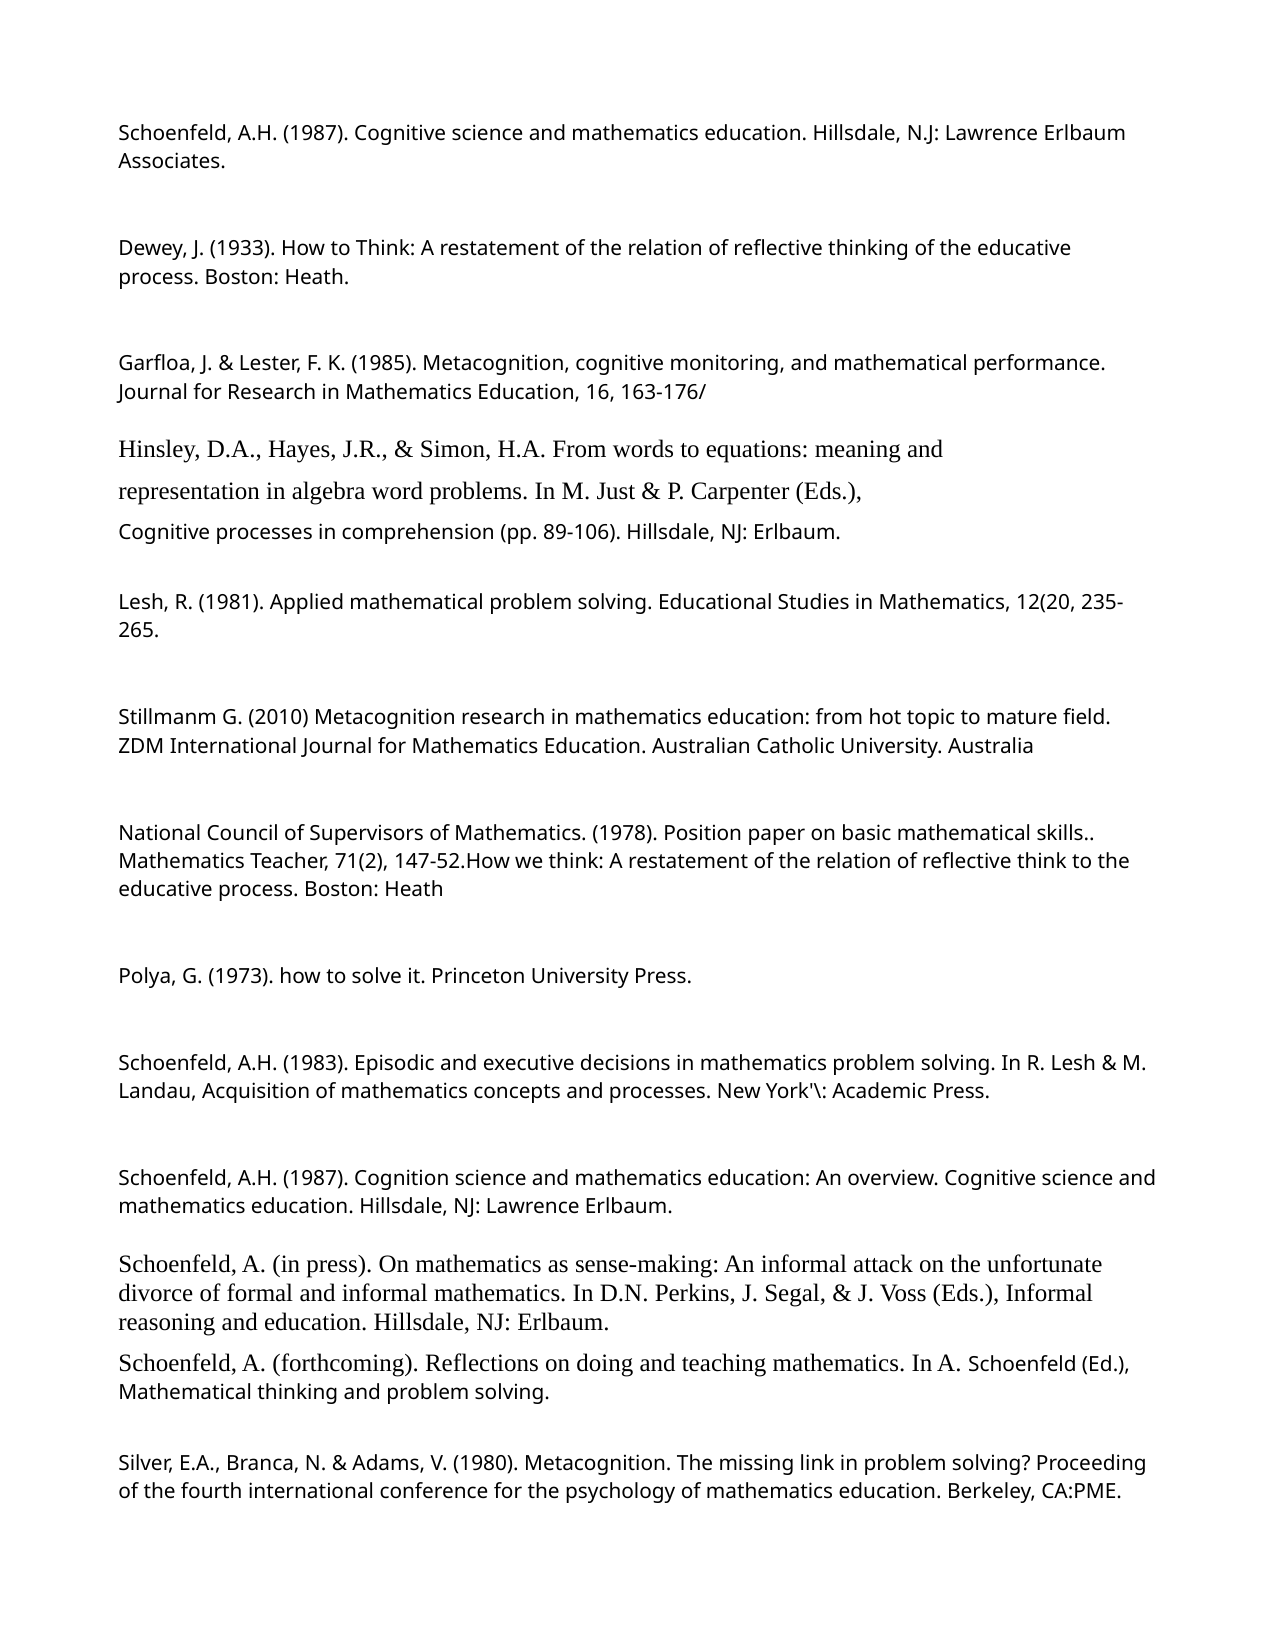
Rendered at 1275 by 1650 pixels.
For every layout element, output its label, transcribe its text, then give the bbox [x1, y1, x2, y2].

text Lesh, R. (1981). Applied mathematical problem solving. Educational Studies in Mathematics, 12(20, 235-265. [118, 587, 1157, 644]
text Garfloa, J. & Lester, F. K. (1985). Metacognition, cognitive monitoring, and mathematical performance. Journal for Research in Mathematics Education, 16, 163-176/ [118, 348, 1157, 405]
text Polya, G. (1973). how to solve it. Princeton University Press. [118, 961, 1157, 990]
text National Council of Supervisors of Mathematics. (1978). Position paper on basic mathematical skills.. Mathematics Teacher, 71(2), 147-52.How we think: A restatement of the relation of reflective think to the educative process. Boston: Heath [118, 818, 1157, 903]
text Schoenfeld, A. (in press). On mathematics as sense-making: An informal attack on the unfortunate divorce of formal and informal mathematics. In D.N. Perkins, J. Segal, & J. Voss (Eds.), Informal reasoning and education. Hillsdale, NJ: Erlbaum. [118, 1249, 1157, 1336]
text Dewey, J. (1933). How to Think: A restatement of the relation of reflective thinking of the educative process. Boston: Heath. [118, 233, 1157, 290]
text Hinsley, D.A., Hayes, J.R., & Simon, H.A. From words to equations: meaning and [118, 434, 1157, 463]
text Schoenfeld, A.H. (1987). Cognition science and mathematics education: An overview. Cognitive science and mathematics education. Hillsdale, NJ: Lawrence Erlbaum. [118, 1163, 1157, 1220]
text Silver, E.A., Branca, N. & Adams, V. (1980). Metacognition. The missing link in problem solving? Proceeding of the fourth international conference for the psychology of mathematics education. Berkeley, CA:PME. [118, 1448, 1157, 1504]
text Cognitive processes in comprehension (pp. 89-106). Hillsdale, NJ: Erlbaum. [118, 517, 1157, 546]
text Schoenfeld, A. (forthcoming). Reflections on doing and teaching mathematics. In A. Schoenfeld (Ed.), Mathematical thinking and problem solving. [118, 1348, 1157, 1406]
text Stillmanm G. (2010) Metacognition research in mathematics education: from hot topic to mature field. ZDM International Journal for Mathematics Education. Australian Catholic University. Australia [118, 702, 1157, 759]
text representation in algebra word problems. In M. Just & P. Carpenter (Eds.), [118, 476, 1157, 504]
text Schoenfeld, A.H. (1987). Cognitive science and mathematics education. Hillsdale, N.J: Lawrence Erlbaum Associates. [118, 118, 1157, 175]
text Schoenfeld, A.H. (1983). Episodic and executive decisions in mathematics problem solving. In R. Lesh & M. Landau, Acquisition of mathematics concepts and processes. New York'\: Academic Press. [118, 1048, 1157, 1105]
